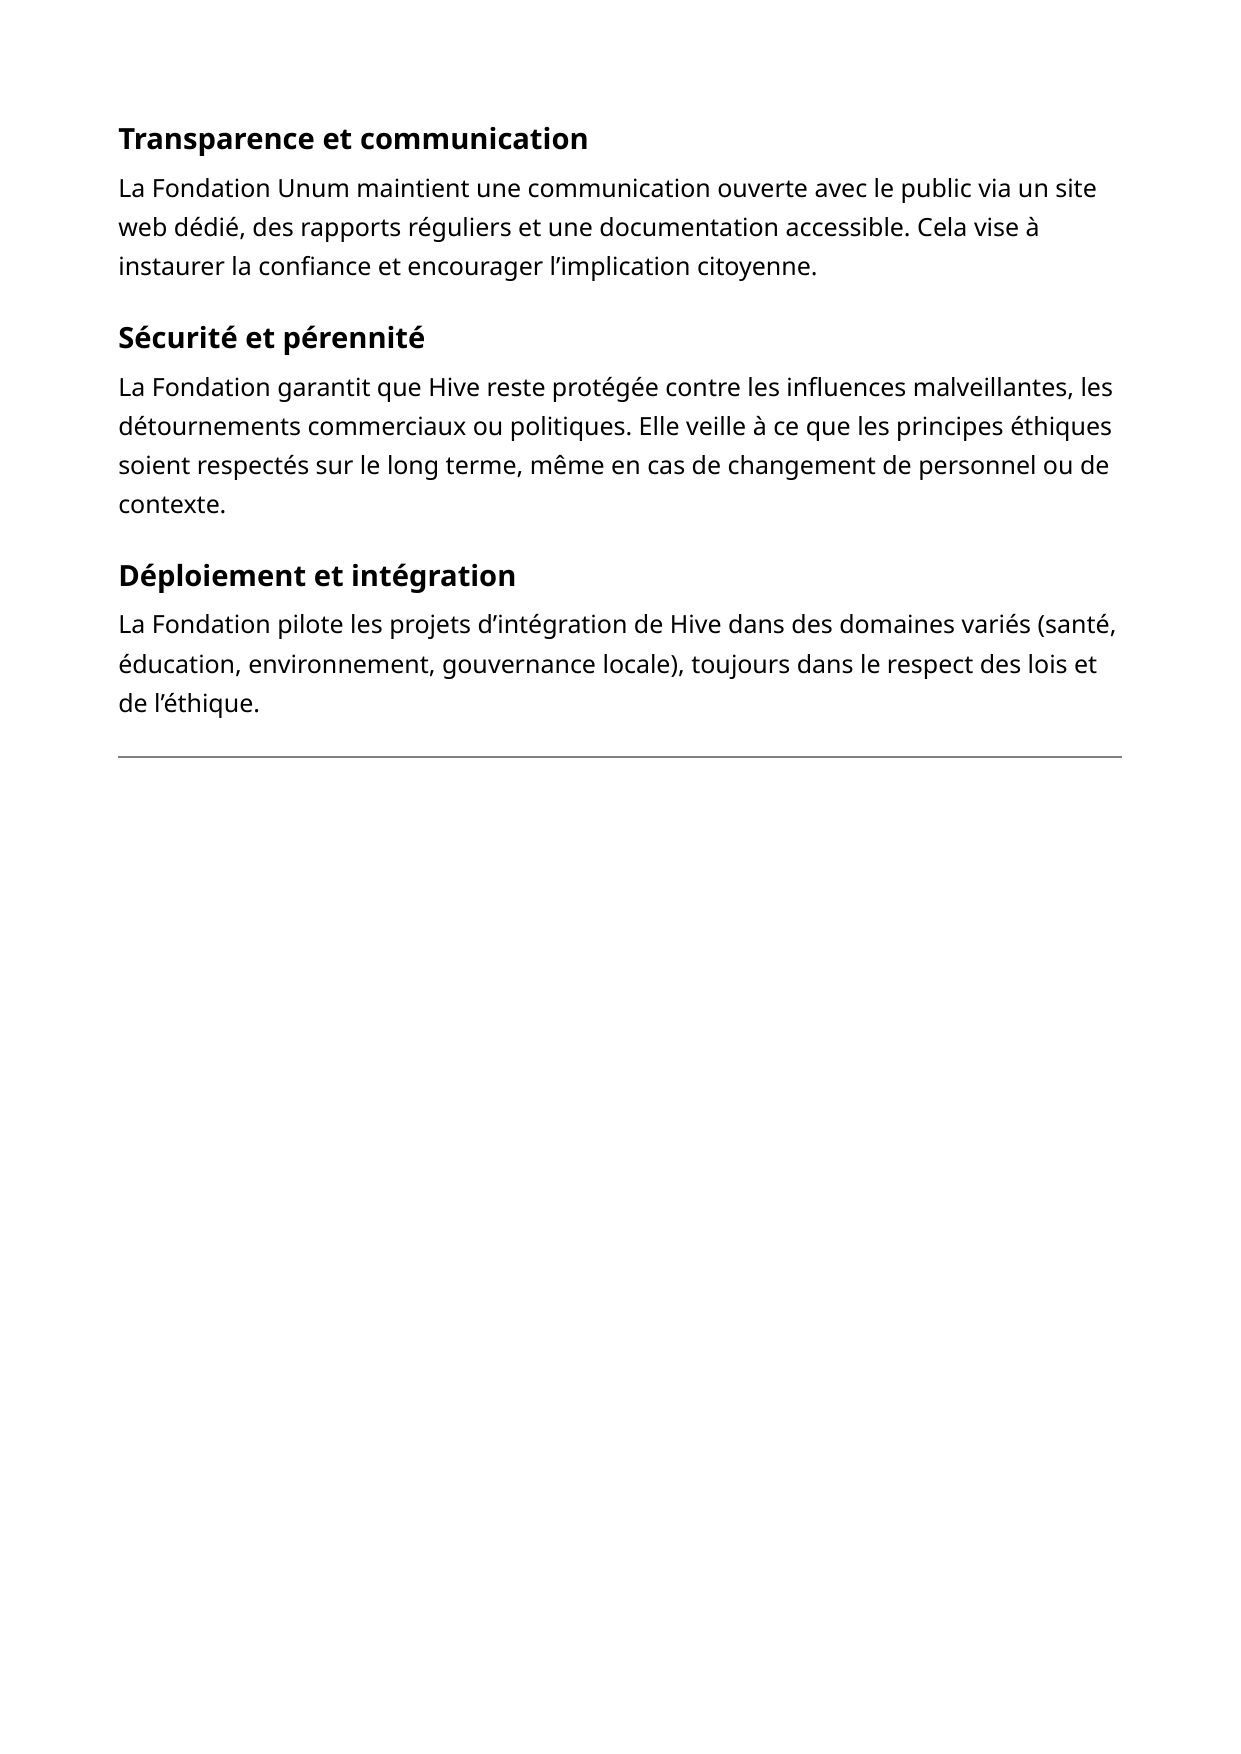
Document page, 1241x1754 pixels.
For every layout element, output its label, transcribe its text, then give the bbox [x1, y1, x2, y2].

text La Fondation pilote les projets d’intégration de Hive dans des domaines variés (santé, éducation, environnement, gouvernance locale), toujours dans le respect des lois et de l’éthique. [118, 607, 1122, 719]
subtitle Transparence et communication [118, 118, 1122, 158]
text La Fondation garantit que Hive reste protégée contre les influences malveillantes, les détournements commerciaux ou politiques. Elle veille à ce que les principes éthiques soient respectés sur le long terme, même en cas de changement de personnel ou de contexte. [118, 369, 1122, 521]
text La Fondation Unum maintient une communication ouverte avec le public via un site web dédié, des rapports réguliers et une documentation accessible. Cela vise à instaurer la confiance et encourager l’implication citoyenne. [118, 170, 1122, 283]
subtitle Déploiement et intégration [118, 555, 1122, 595]
subtitle Sécurité et pérennité [118, 317, 1122, 357]
